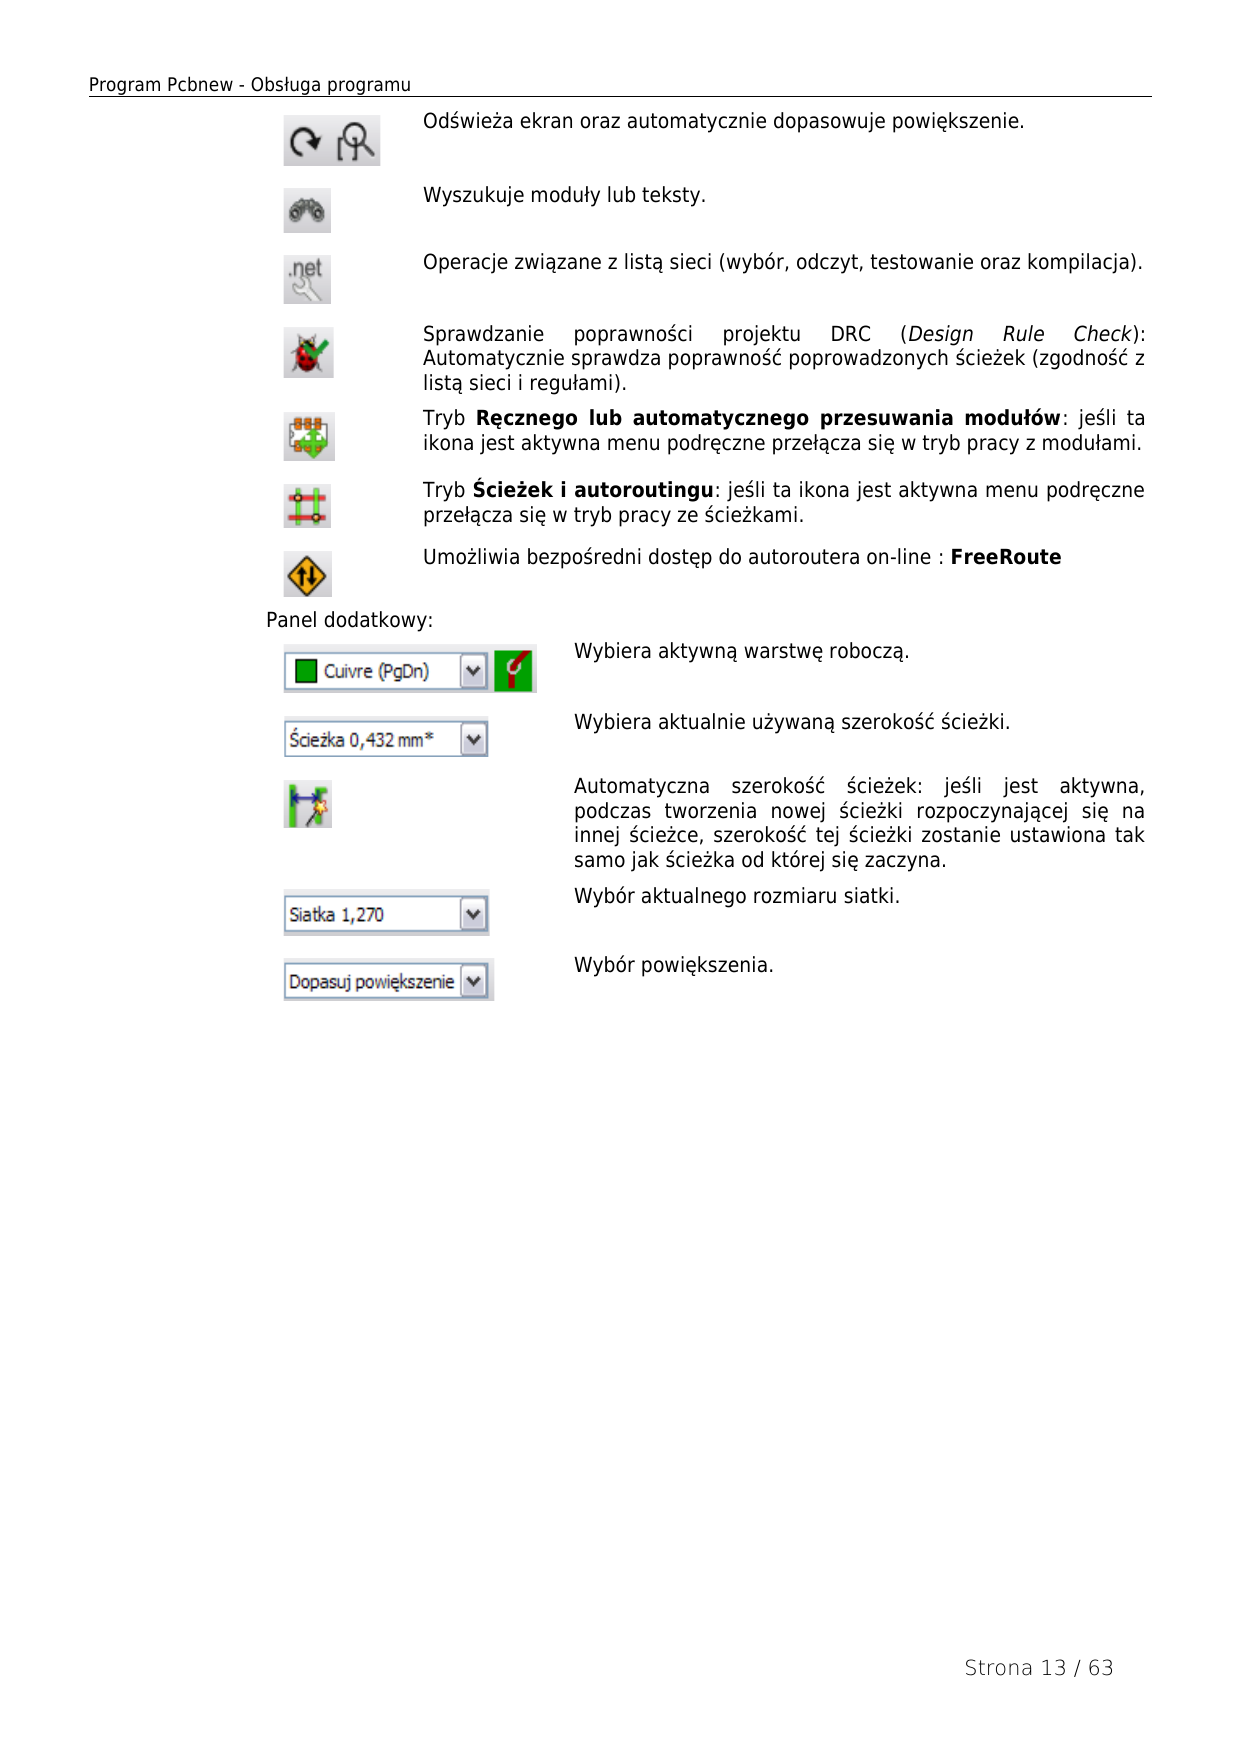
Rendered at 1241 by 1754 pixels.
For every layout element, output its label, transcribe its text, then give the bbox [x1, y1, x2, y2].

table_cell Odświeża ekran oraz automatycznie dopasowuje powiększenie. [405, 103, 1152, 177]
table_cell [266, 316, 405, 401]
table_cell Tryb Ścieżek i autoroutingu: jeśli ta ikona jest aktywna menu podręczne przełącza się w tryb pracy ze ścieżkami. [405, 473, 1152, 539]
table_cell [266, 540, 405, 608]
table_header Wybiera aktywną warstwę roboczą. [556, 633, 1152, 704]
table_cell Operacje związane z listą sieci (wybór, odczyt, testowanie oraz kompilacja). [405, 244, 1152, 316]
table_header [266, 633, 556, 704]
table_cell [266, 947, 556, 1012]
table_cell [266, 769, 556, 878]
table_cell [266, 401, 405, 472]
table_cell Umożliwia bezpośredni dostęp do autoroutera on-line : FreeRoute [405, 540, 1152, 608]
table_cell Wybiera aktualnie używaną szerokość ścieżki. [556, 705, 1152, 769]
table_cell Wybór aktualnego rozmiaru siatki. [556, 878, 1152, 947]
table_cell Wyszukuje moduły lub teksty. [405, 177, 1152, 244]
table_cell [266, 103, 405, 177]
table_cell [266, 705, 556, 769]
table_cell Sprawdzanie poprawności projektu DRC (Design Rule Check): Automatycznie sprawdza poprawność poprowadzonych ścieżek (zgodność z listą sieci i regułami). [405, 316, 1152, 401]
text Panel dodatkowy: [266, 608, 1152, 633]
table_cell [266, 473, 405, 539]
table_cell [266, 878, 556, 947]
table_cell Tryb Ręcznego lub automatycznego przesuwania modułów: jeśli ta ikona jest aktywna menu podręczne przełącza się w tryb pracy z modułami. [405, 401, 1152, 472]
table_cell [266, 244, 405, 316]
table_cell Wybór powiększenia. [556, 947, 1152, 1012]
table_cell Automatyczna szerokość ścieżek: jeśli jest aktywna, podczas tworzenia nowej ścieżki rozpoczynającej się na innej ścieżce, szerokość tej ścieżki zostanie ustawiona tak samo jak ścieżka od której się zaczyna. [556, 769, 1152, 878]
table_cell [266, 177, 405, 244]
